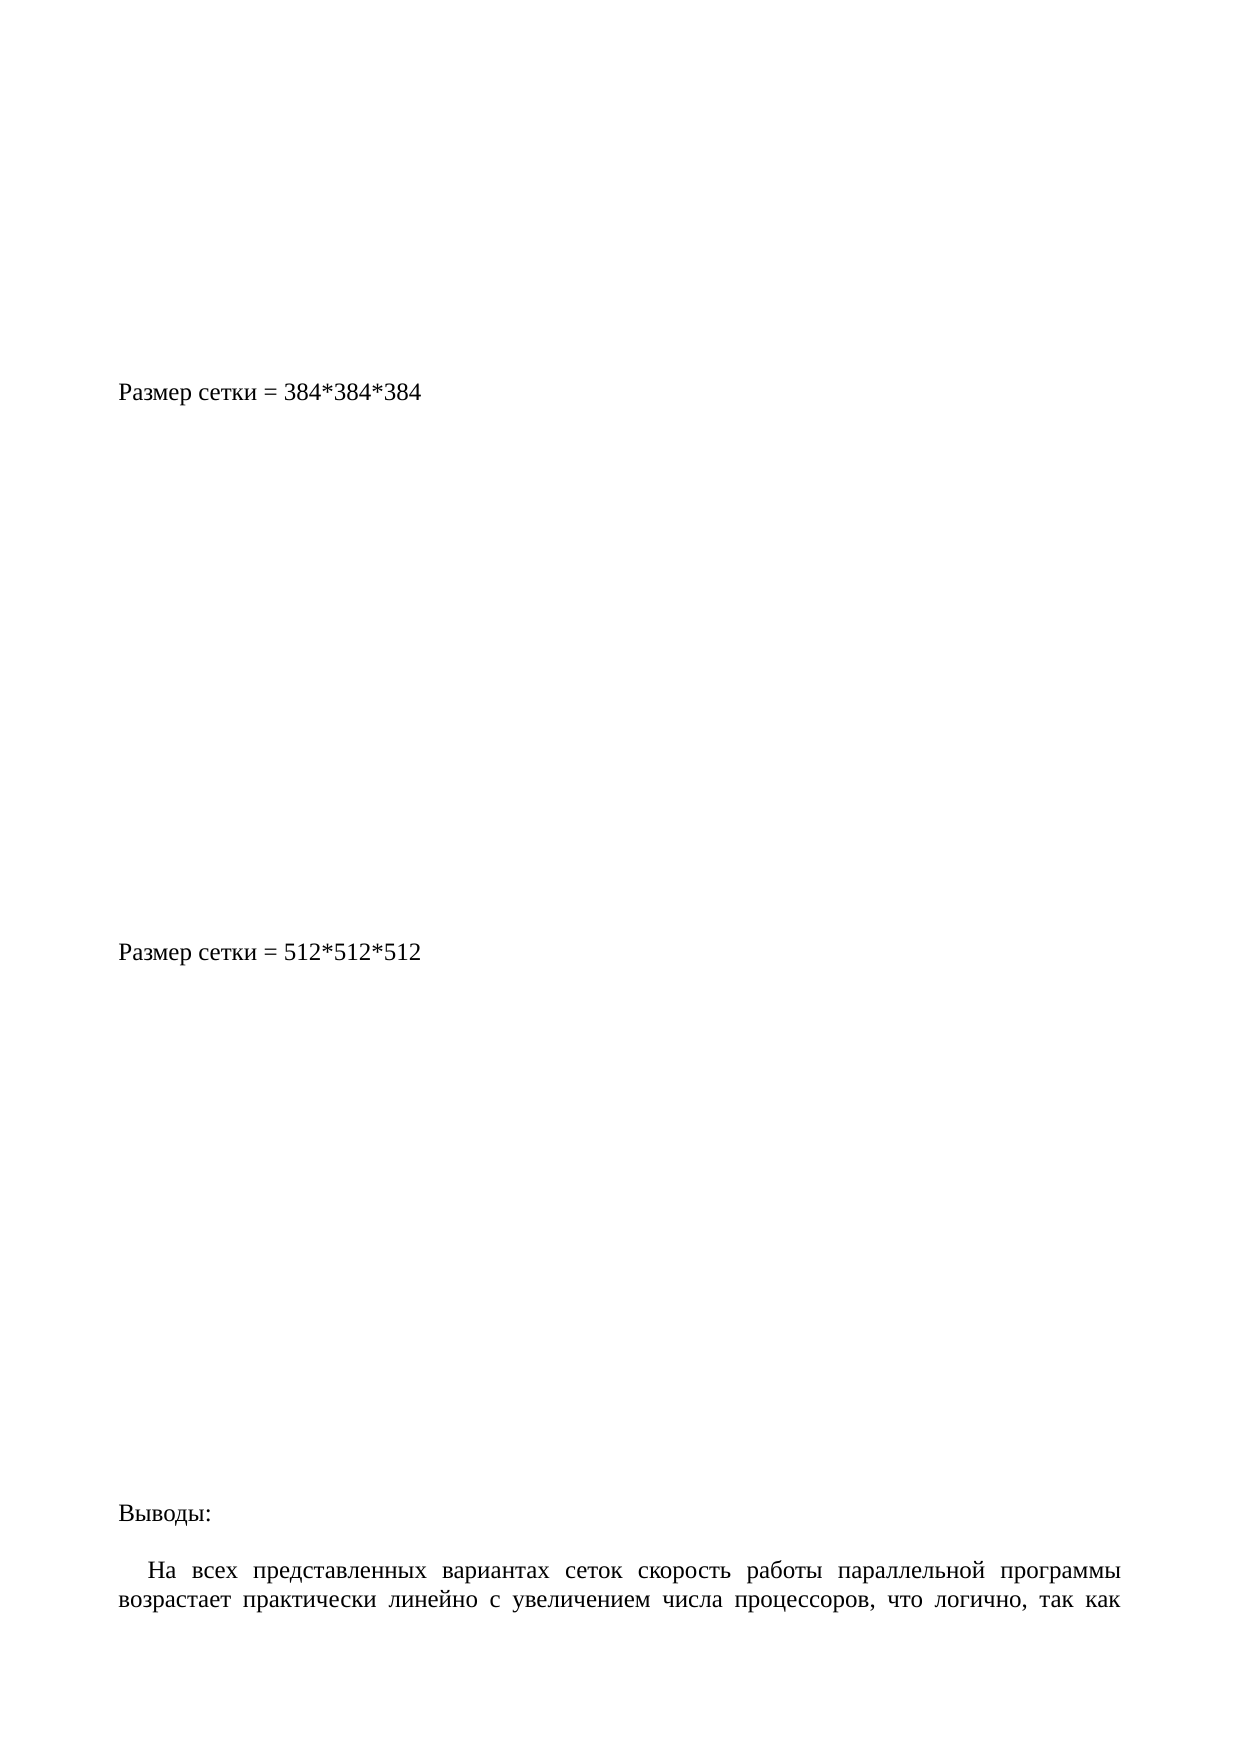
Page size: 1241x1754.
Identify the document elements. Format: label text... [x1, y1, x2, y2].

text Размер сетки = 384*384*384 [118, 377, 1122, 406]
text На всех представленных вариантах сеток скорость работы параллельной программы возрастает практически линейно с увеличением числа процессоров, что логично, так как [118, 1555, 1122, 1613]
text Размер сетки = 512*512*512 [118, 937, 1122, 966]
text Выводы: [118, 1498, 1122, 1526]
